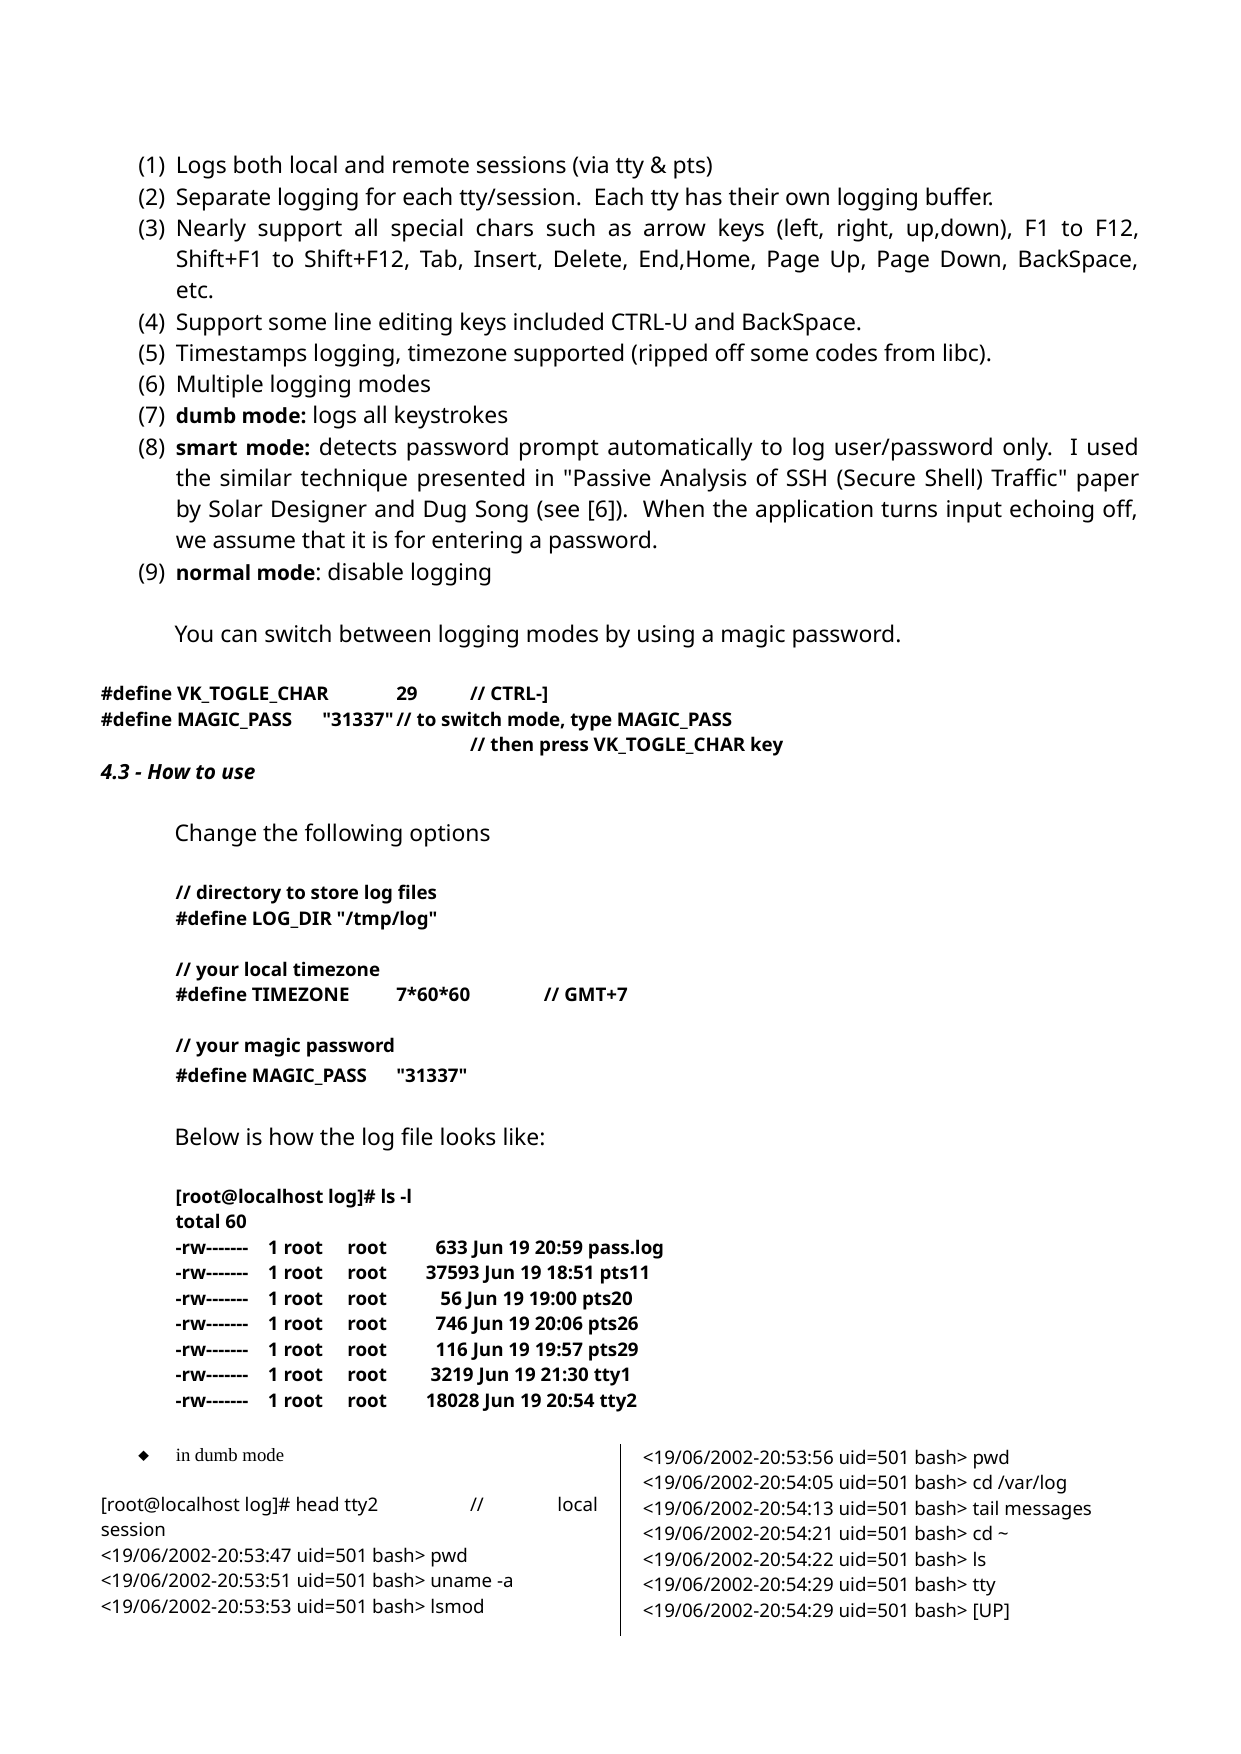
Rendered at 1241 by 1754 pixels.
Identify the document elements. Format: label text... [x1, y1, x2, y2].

list dumb mode: logs all keystrokes [138, 399, 1140, 431]
list in dumb mode [138, 1444, 598, 1466]
list Separate logging for each tty/session. Each tty has their own logging buffer. [138, 181, 1140, 212]
text 4.3 - How to use [101, 757, 1140, 786]
text // your magic password [101, 1032, 1140, 1058]
list Logs both local and remote sessions (via tty & pts) [138, 149, 1140, 181]
text <19/06/2002-20:53:56 uid=501 bash> pwd [643, 1444, 1140, 1469]
list Support some line editing keys included CTRL-U and BackSpace. [138, 306, 1140, 337]
text #define LOG_DIR "/tmp/log" [101, 905, 1140, 930]
text <19/06/2002-20:54:29 uid=501 bash> tty [643, 1572, 1140, 1597]
list Timestamps logging, timezone supported (ripped off some codes from libc). [138, 337, 1140, 368]
text <19/06/2002-20:53:47 uid=501 bash> pwd [101, 1542, 598, 1568]
text // then press VK_TOGLE_CHAR key [101, 732, 1140, 757]
text // your local timezone [101, 956, 1140, 981]
text Change the following options [101, 817, 1140, 848]
text #define MAGIC_PASS "31337" [101, 1058, 1140, 1089]
text <19/06/2002-20:54:05 uid=501 bash> cd /var/log [643, 1469, 1140, 1495]
text -rw------- 1 root root 56 Jun 19 19:00 pts20 [101, 1285, 1140, 1311]
list normal mode: disable logging [138, 556, 1140, 587]
text <19/06/2002-20:54:21 uid=501 bash> cd ~ [643, 1521, 1140, 1546]
text -rw------- 1 root root 3219 Jun 19 21:30 tty1 [101, 1362, 1140, 1387]
list Multiple logging modes [138, 368, 1140, 399]
text <19/06/2002-20:53:53 uid=501 bash> lsmod [101, 1593, 598, 1619]
text -rw------- 1 root root 633 Jun 19 20:59 pass.log [101, 1234, 1140, 1259]
text #define VK_TOGLE_CHAR 29 // CTRL-] [101, 681, 1140, 706]
text Below is how the log file looks like: [101, 1121, 1140, 1152]
text -rw------- 1 root root 116 Jun 19 19:57 pts29 [101, 1336, 1140, 1362]
text -rw------- 1 root root 37593 Jun 19 18:51 pts11 [101, 1259, 1140, 1285]
text <19/06/2002-20:54:22 uid=501 bash> ls [643, 1546, 1140, 1572]
list smart mode: detects password prompt automatically to log user/password only. I used the similar technique presented in "Passive Analysis of SSH (Secure Shell) Traffic" paper by Solar Designer and Dug Song (see [6]). When the application turns input echoing off, we assume that it is for entering a password. [138, 431, 1140, 556]
text -rw------- 1 root root 18028 Jun 19 20:54 tty2 [101, 1387, 1140, 1413]
list Nearly support all special chars such as arrow keys (left, right, up,down), F1 to F12, Shift+F1 to Shift+F12, Tab, Insert, Delete, End,Home, Page Up, Page Down, BackSpace, etc. [138, 212, 1140, 306]
text <19/06/2002-20:54:29 uid=501 bash> [UP] [643, 1597, 1140, 1623]
text total 60 [101, 1208, 1140, 1234]
text [root@localhost log]# ls -l [101, 1183, 1140, 1208]
text <19/06/2002-20:54:13 uid=501 bash> tail messages [643, 1495, 1140, 1521]
text -rw------- 1 root root 746 Jun 19 20:06 pts26 [101, 1311, 1140, 1336]
text #define TIMEZONE 7*60*60 // GMT+7 [101, 981, 1140, 1007]
text #define MAGIC_PASS "31337" // to switch mode, type MAGIC_PASS [101, 706, 1140, 732]
text [root@localhost log]# head tty2 // local session [101, 1491, 598, 1542]
text <19/06/2002-20:53:51 uid=501 bash> uname -a [101, 1568, 598, 1593]
text You can switch between logging modes by using a magic password. [101, 618, 1140, 649]
text // directory to store log files [101, 879, 1140, 905]
